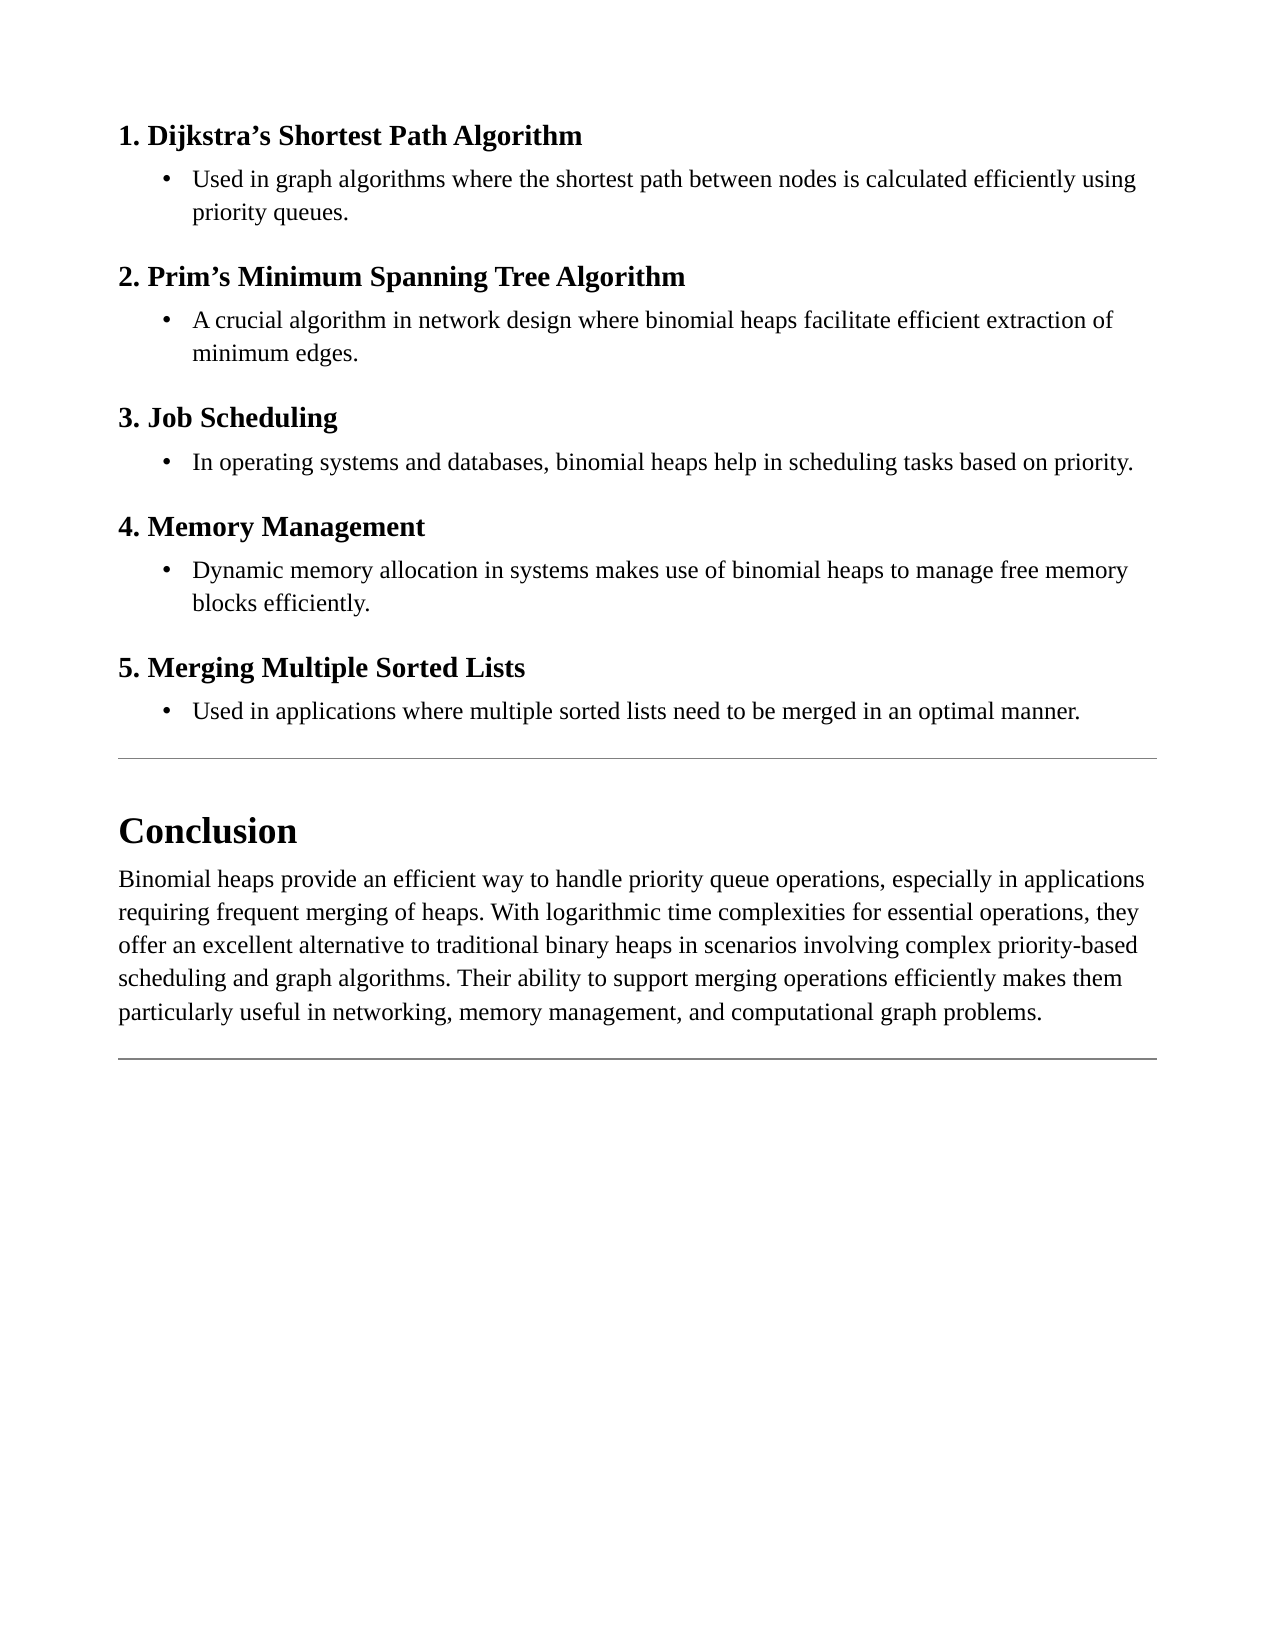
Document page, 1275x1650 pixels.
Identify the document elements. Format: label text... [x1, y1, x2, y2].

list Used in graph algorithms where the shortest path between nodes is calculated efficiently using priority queues. [162, 164, 1157, 226]
subtitle Conclusion [118, 809, 1157, 852]
list Used in applications where multiple sorted lists need to be merged in an optimal manner. [162, 696, 1157, 725]
list In operating systems and databases, binomial heaps help in scheduling tasks based on priority. [162, 447, 1157, 475]
text Binomial heaps provide an efficient way to handle priority queue operations, especially in applications requiring frequent merging of heaps. With logarithmic time complexities for essential operations, they offer an excellent alternative to traditional binary heaps in scenarios involving complex priority-based scheduling and graph algorithms. Their ability to support merging operations efficiently makes them particularly useful in networking, memory management, and computational graph problems. [118, 864, 1157, 1025]
subtitle 1. Dijkstra’s Shortest Path Algorithm [118, 118, 1157, 152]
subtitle 3. Job Scheduling [118, 401, 1157, 434]
list Dynamic memory allocation in systems makes use of binomial heaps to manage free memory blocks efficiently. [162, 555, 1157, 617]
subtitle 5. Merging Multiple Sorted Lists [118, 650, 1157, 684]
subtitle 2. Prim’s Minimum Spanning Tree Algorithm [118, 259, 1157, 293]
list A crucial algorithm in network design where binomial heaps facilitate efficient extraction of minimum edges. [162, 305, 1157, 367]
subtitle 4. Memory Management [118, 509, 1157, 542]
